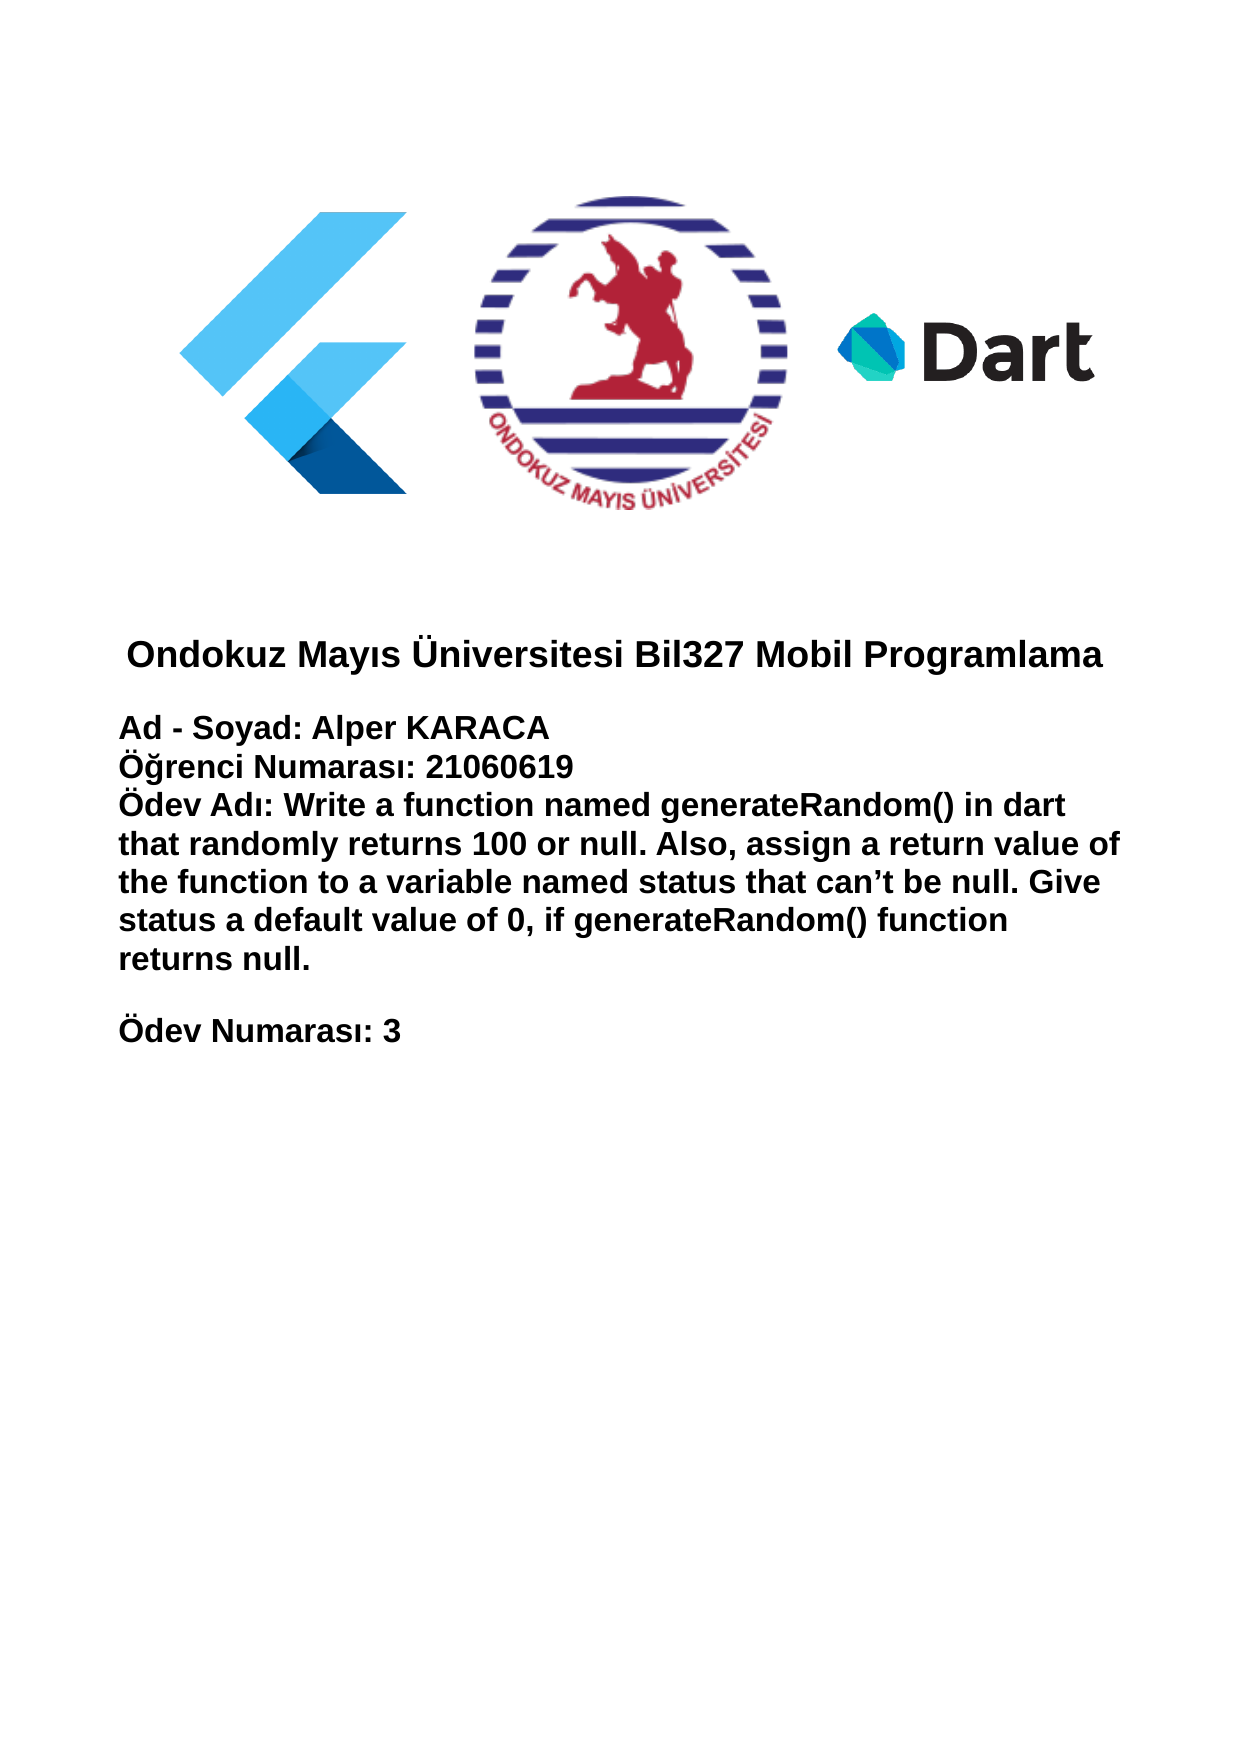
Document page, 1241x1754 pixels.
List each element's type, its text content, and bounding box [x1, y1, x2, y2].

subtitle Ondokuz Mayıs Üniversitesi Bil327 Mobil Programlama [118, 632, 1122, 675]
subtitle Ad - Soyad: Alper KARACA Öğrenci Numarası: 21060619 Ödev Adı: Write a function named generateRandom() in dart that randomly returns 100 or null. Also, assign a return value of the function to a variable named status that can’t be null. Give status a default value of 0, if generateRandom() function returns null. [118, 708, 1122, 977]
picture [474, 196, 788, 510]
subtitle Ödev Numarası: 3 [118, 1011, 1122, 1049]
picture [812, 199, 1120, 507]
picture [139, 196, 453, 510]
